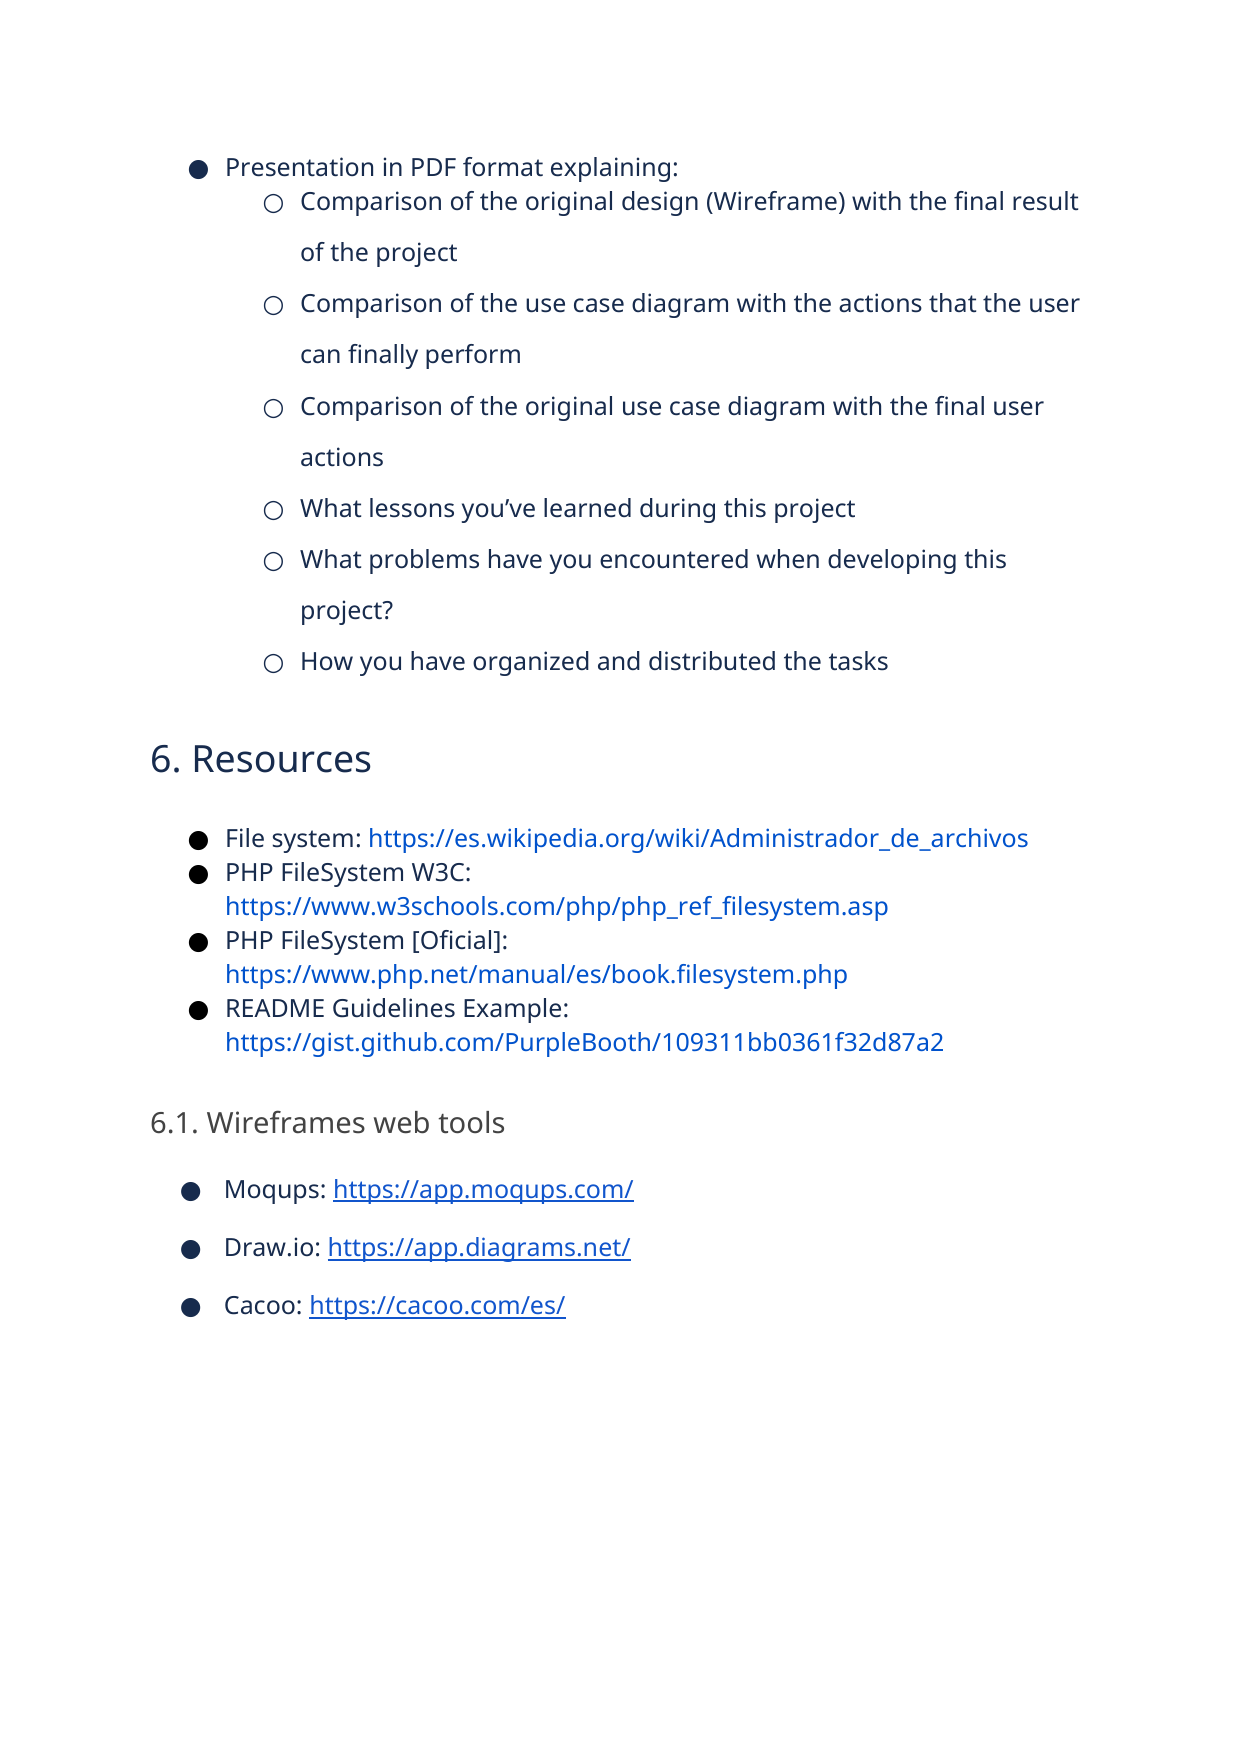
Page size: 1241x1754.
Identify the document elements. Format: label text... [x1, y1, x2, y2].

subtitle 6. Resources [150, 732, 1090, 783]
list Comparison of the use case diagram with the actions that the user can finally perform [262, 286, 1090, 371]
list How you have organized and distributed the tasks [262, 643, 1090, 677]
subtitle 6.1. Wireframes web tools [150, 1103, 1090, 1142]
list Moqups: https://app.moqups.com/ [179, 1172, 1090, 1206]
list Comparison of the original design (Wireframe) with the final result of the project [262, 184, 1090, 269]
list What lessons you’ve learned during this project [262, 490, 1090, 524]
list PHP FileSystem [Oficial]: https://www.php.net/manual/es/book.filesystem.php [187, 923, 1090, 991]
list Presentation in PDF format explaining: [187, 150, 1090, 184]
list README Guidelines Example: https://gist.github.com/PurpleBooth/109311bb0361f32d87a2 [187, 991, 1090, 1059]
list PHP FileSystem W3C: https://www.w3schools.com/php/php_ref_filesystem.asp [187, 854, 1090, 923]
list Cacoo: https://cacoo.com/es/ [179, 1288, 1090, 1322]
list What problems have you encountered when developing this project? [262, 541, 1090, 626]
list File system: https://es.wikipedia.org/wiki/Administrador_de_archivos [187, 821, 1090, 854]
list Draw.io: https://app.diagrams.net/ [179, 1230, 1090, 1264]
list Comparison of the original use case diagram with the final user actions [262, 388, 1090, 473]
